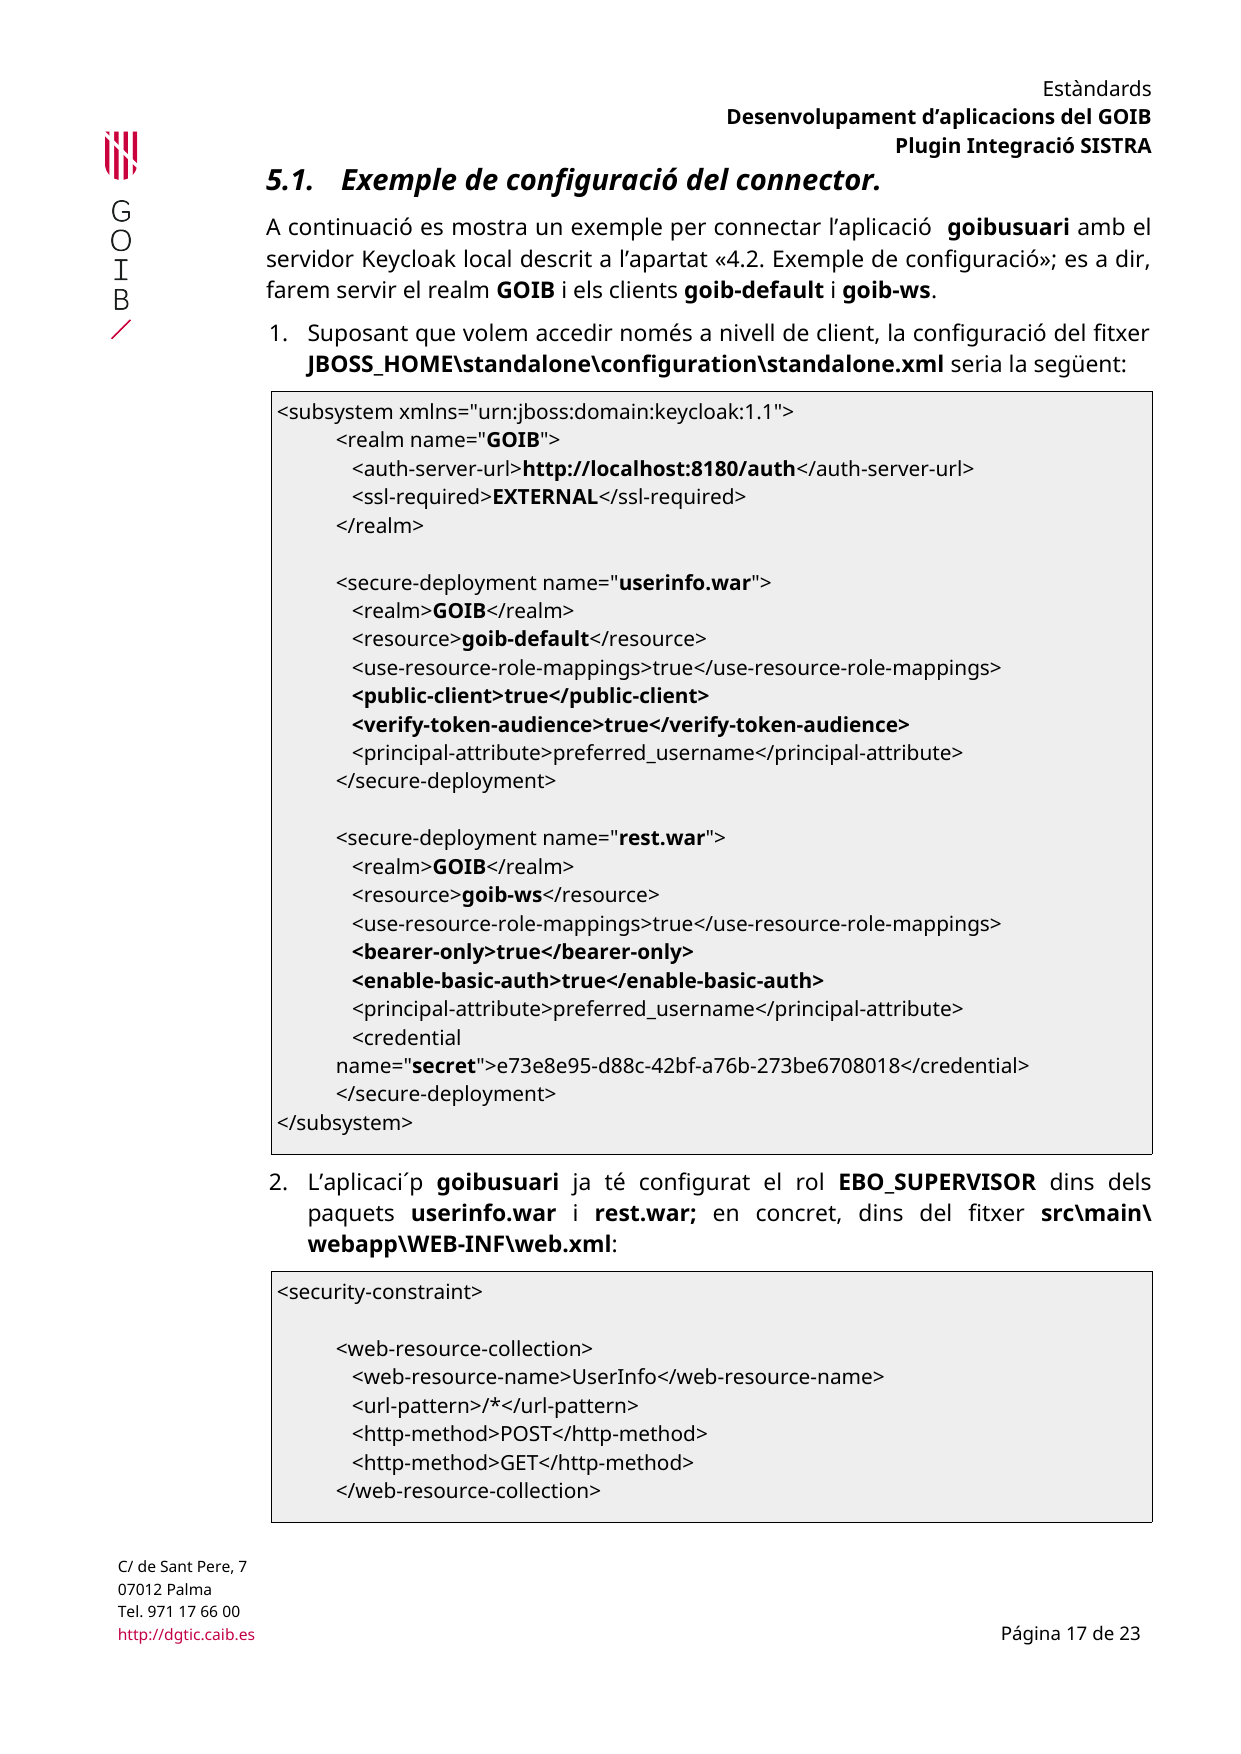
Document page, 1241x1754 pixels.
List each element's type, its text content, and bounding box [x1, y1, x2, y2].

table_header <subsystem xmlns="urn:jboss:domain:keycloak:1.1"> <realm name="GOIB"> <auth-server-url>http://localhost:8180/auth</auth-server-url> <ssl-required>EXTERNAL</ssl-required> </realm> <secure-deployment name="userinfo.war"> <realm>GOIB</realm> <resource>goib-default</resource> <use-resource-role-mappings>true</use-resource-role-mappings> <public-client>true</public-client> <verify-token-audience>true</verify-token-audience> <principal-attribute>preferred_username</principal-attribute> </secure-deployment> <secure-deployment name="rest.war"> <realm>GOIB</realm> <resource>goib-ws</resource> <use-resource-role-mappings>true</use-resource-role-mappings> <bearer-only>true</bearer-only> <enable-basic-auth>true</enable-basic-auth> <principal-attribute>preferred_username</principal-attribute> <credential name="secret">e73e8e95-d88c-42bf-a76b-273be6708018</credential> </secure-deployment> </subsystem> [272, 392, 1152, 1154]
list Suposant que volem accedir només a nivell de client, la configuració del fitxer JBOSS_HOME\standalone\configuration\standalone.xml seria la següent: [269, 317, 1152, 379]
text A continuació es mostra un exemple per connectar l’aplicació goibusuari amb el servidor Keycloak local descrit a l’apartat «4.2. Exemple de configuració»; es a dir, farem servir el realm GOIB i els clients goib-default i goib-ws. [266, 211, 1152, 305]
list L’aplicaci´p goibusuari ja té configurat el rol EBO_SUPERVISOR dins dels paquets userinfo.war i rest.war; en concret, dins del fitxer src\main\webapp\WEB-INF\web.xml: [269, 1166, 1152, 1259]
table_header <security-constraint> <web-resource-collection> <web-resource-name>UserInfo</web-resource-name> <url-pattern>/*</url-pattern> <http-method>POST</http-method> <http-method>GET</http-method> </web-resource-collection> [272, 1272, 1152, 1522]
picture [76, 108, 166, 370]
subtitle Exemple de configuració del connector. [266, 159, 1152, 199]
